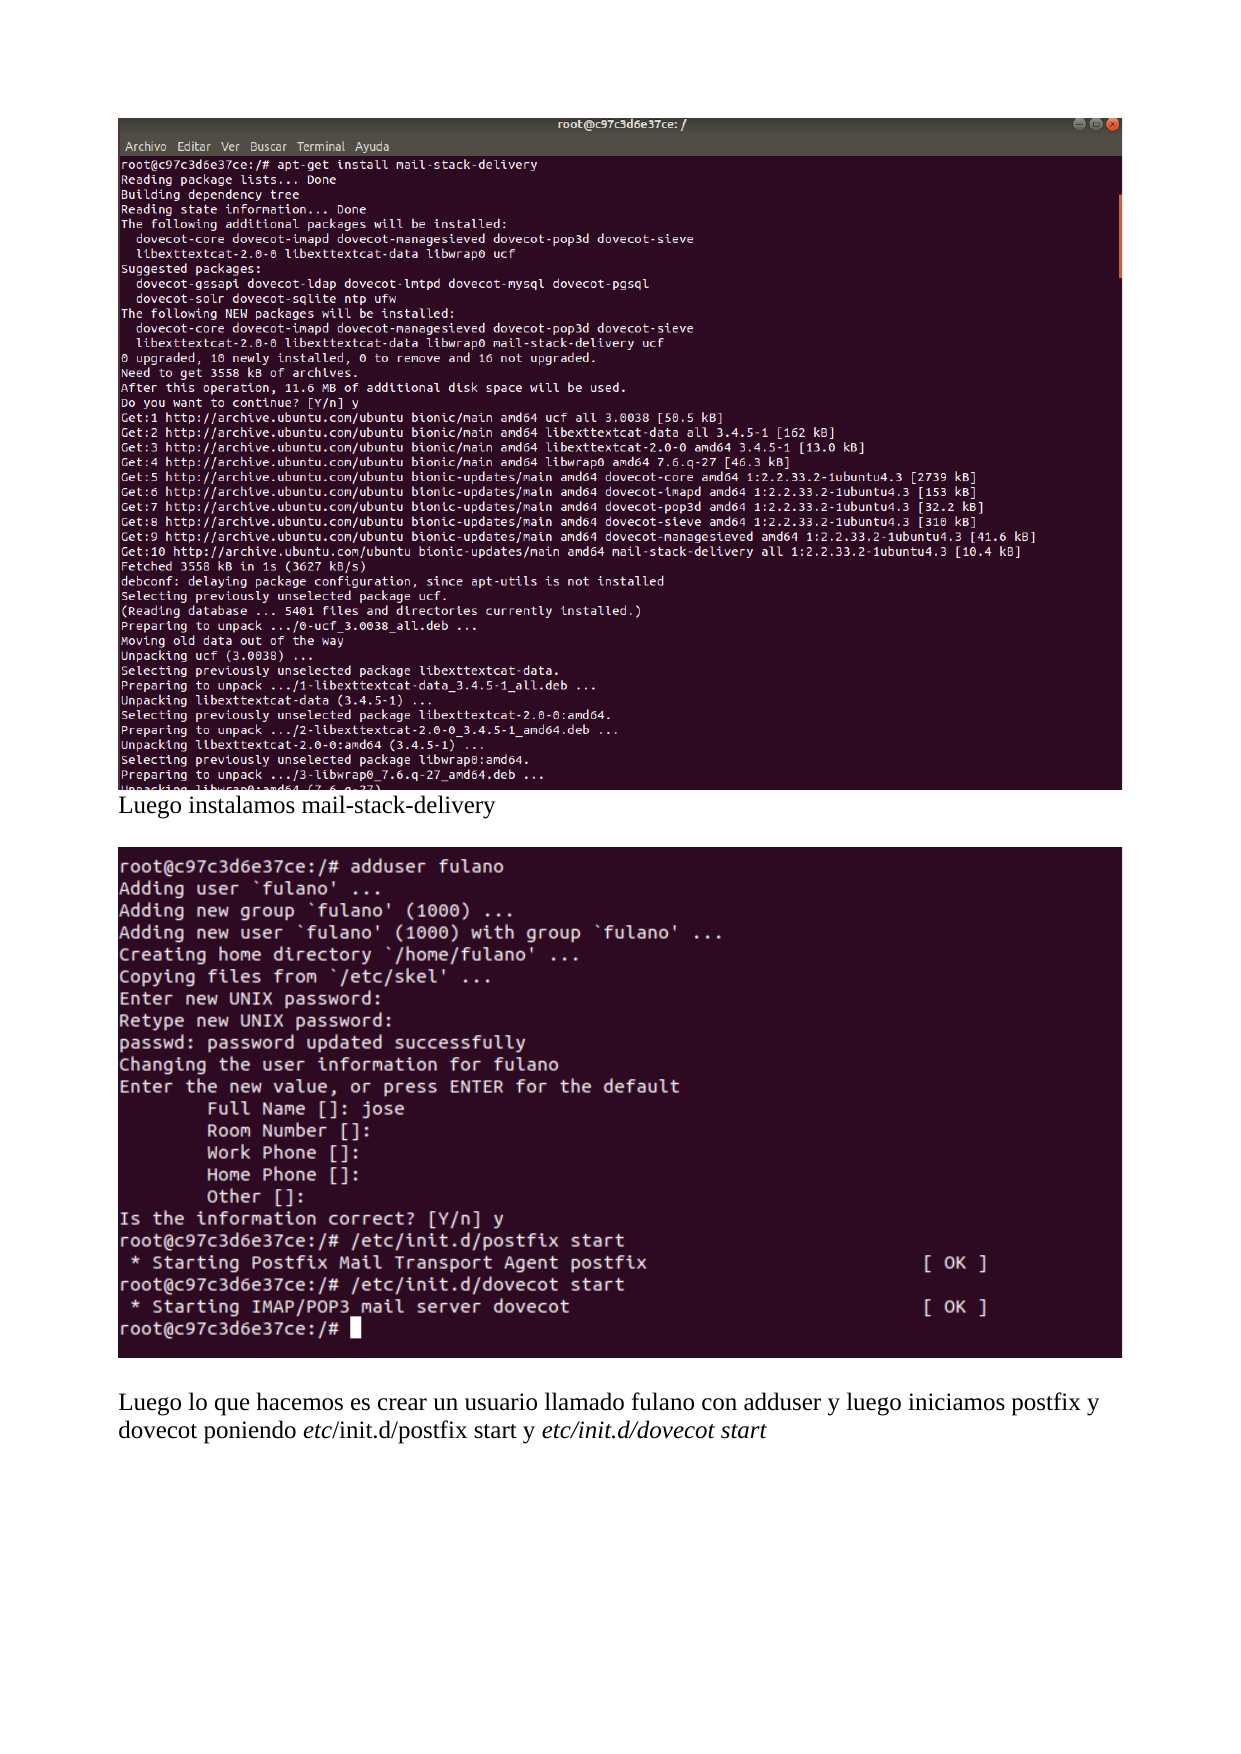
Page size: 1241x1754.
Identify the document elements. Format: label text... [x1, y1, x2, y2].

picture [118, 847, 1123, 1358]
picture [118, 118, 1123, 790]
text Luego instalamos mail-stack-delivery [118, 790, 1122, 819]
text Luego lo que hacemos es crear un usuario llamado fulano con adduser y luego iniciamos postfix y dovecot poniendo etc/init.d/postfix start y etc/init.d/dovecot start [118, 1387, 1122, 1444]
